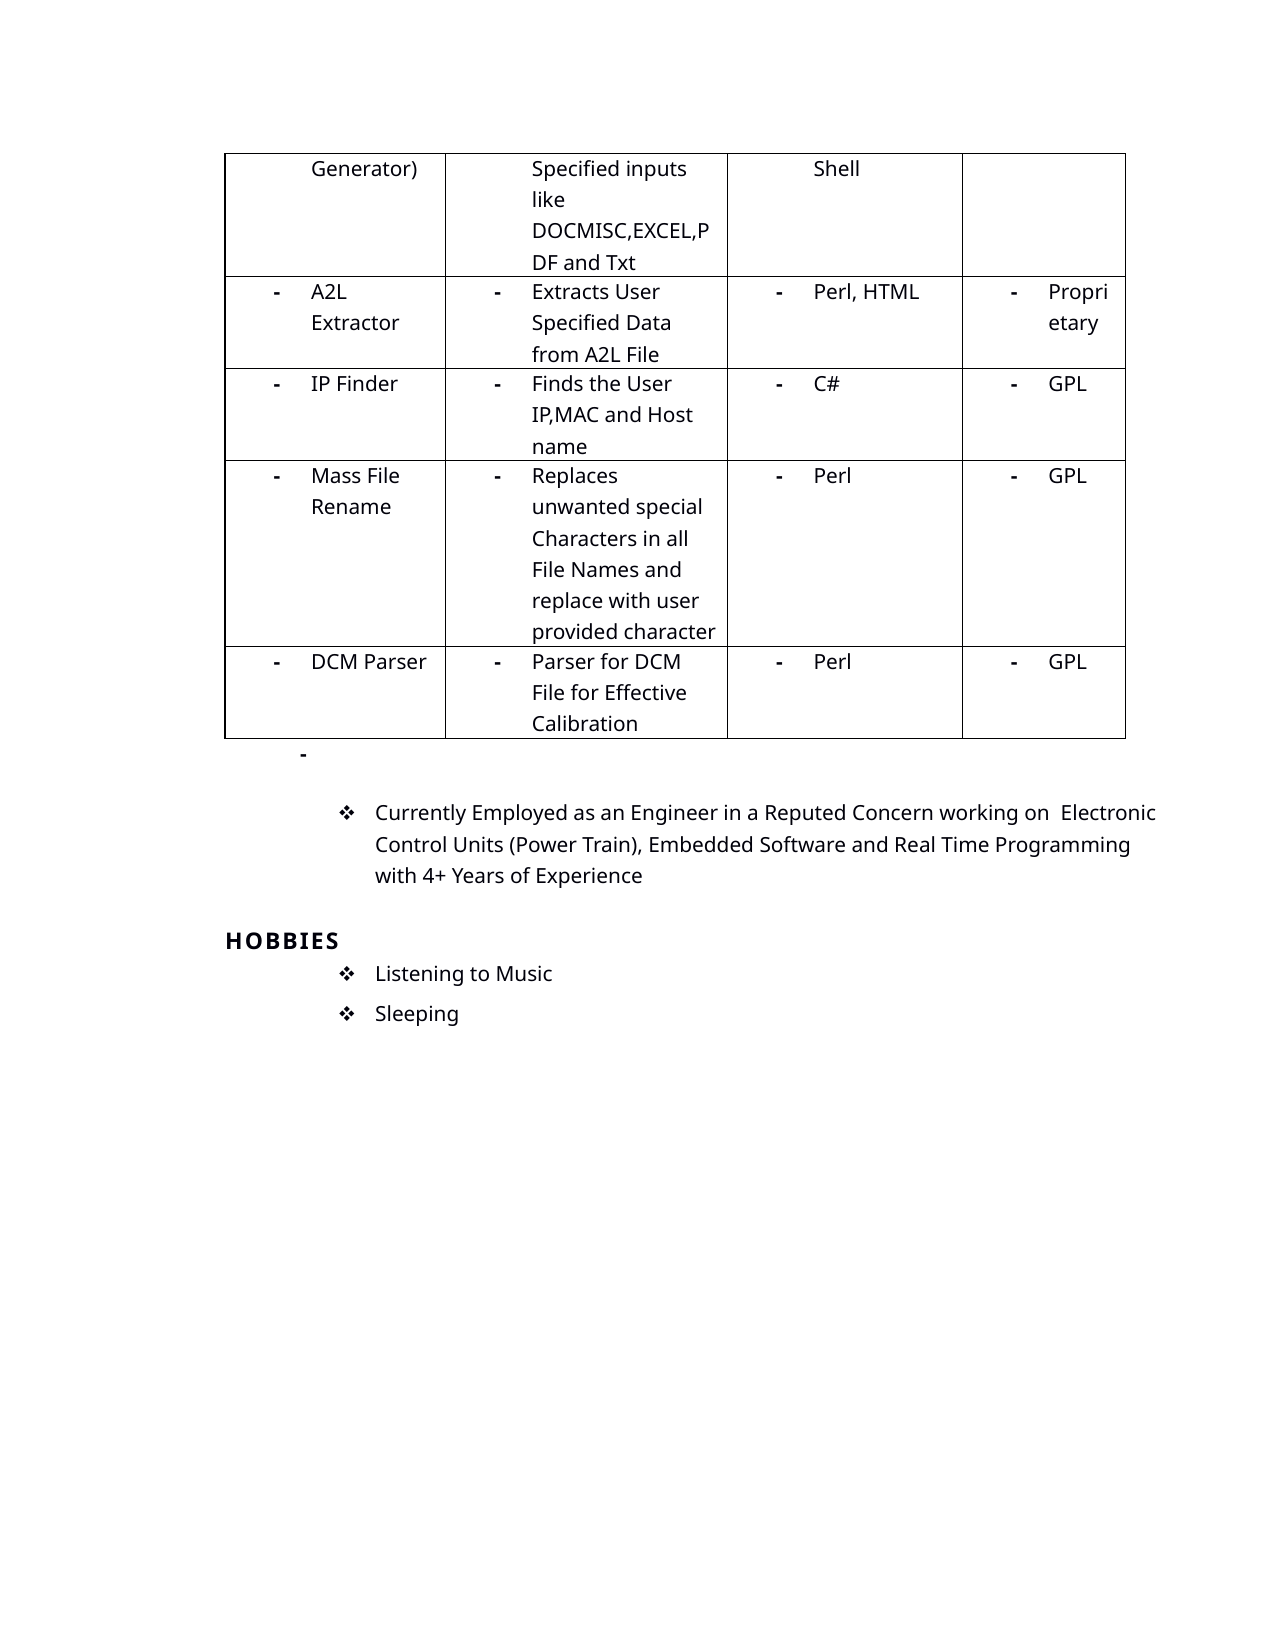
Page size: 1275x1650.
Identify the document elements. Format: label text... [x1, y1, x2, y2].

table_cell A2L Extractor [226, 277, 445, 368]
table_cell Currently Employed as an Engineer in a Reputed Concern working on Electronic Control Units (Power Train), Embedded Software and Real Time Programming with 4+ Years of Experience [213, 794, 1185, 925]
table_cell Generator) [226, 154, 445, 276]
table_cell Finds the User IP,MAC and Host name [446, 369, 727, 460]
table_cell Mass File Rename [226, 461, 445, 646]
table_cell Replaces unwanted special Characters in all File Names and replace with user provided character [446, 461, 727, 646]
table_cell Specified inputs like DOCMISC,EXCEL,PDF and Txt [446, 154, 727, 276]
table_cell Shell [728, 154, 962, 276]
table_cell Perl, HTML [728, 277, 962, 368]
list Sleeping [337, 999, 1087, 1027]
subtitle HOBBIES [225, 925, 1087, 956]
list Listening to Music [337, 959, 1087, 988]
table_cell [213, 150, 1185, 794]
table_cell Proprietary [963, 277, 1125, 368]
table_cell [963, 154, 1125, 276]
table_cell Perl [728, 647, 962, 738]
table_cell C# [728, 369, 962, 460]
table_cell GPL [963, 369, 1125, 460]
table_cell Extracts User Specified Data from A2L File [446, 277, 727, 368]
table_cell DCM Parser [226, 647, 445, 738]
table_cell GPL [963, 647, 1125, 738]
table_cell IP Finder [226, 369, 445, 460]
table_cell GPL [963, 461, 1125, 646]
table_cell Perl [728, 461, 962, 646]
table_cell Parser for DCM File for Effective Calibration [446, 647, 727, 738]
